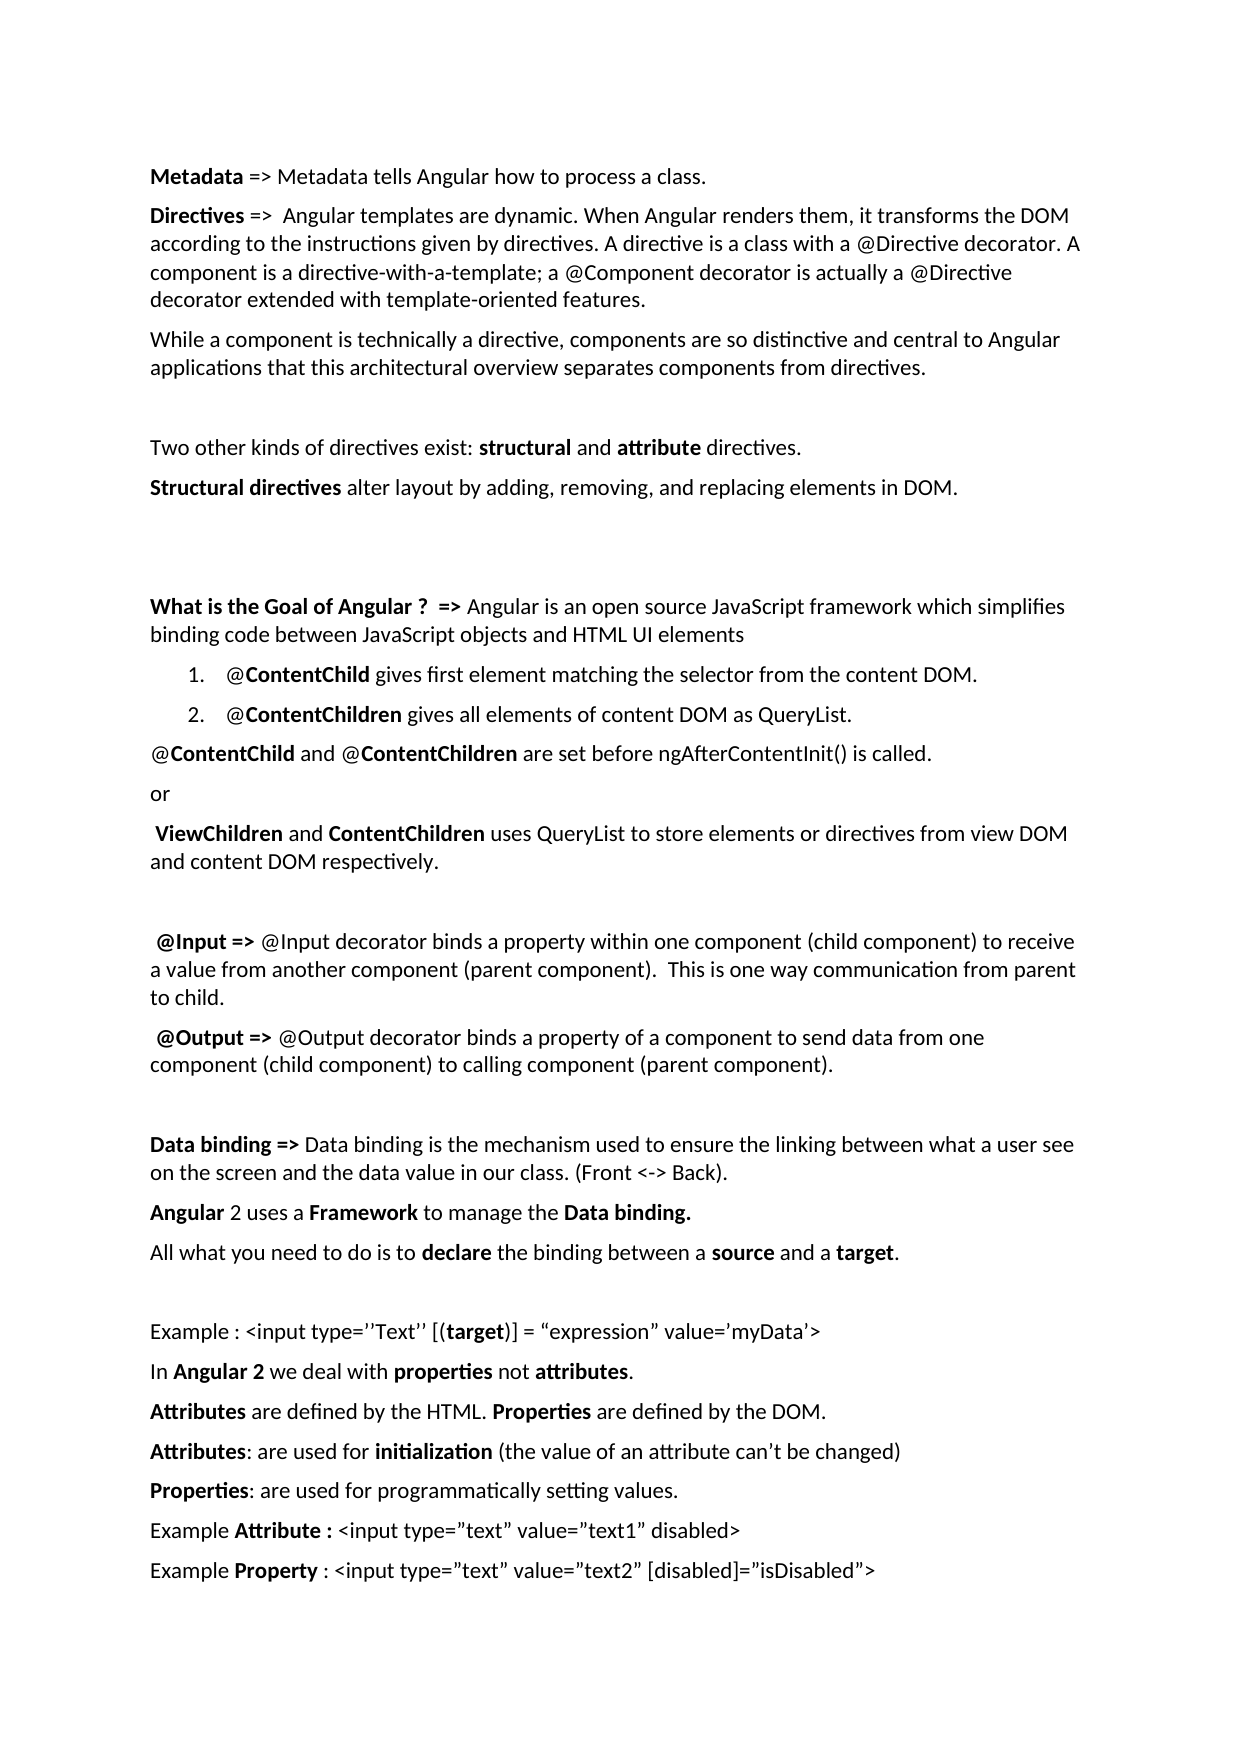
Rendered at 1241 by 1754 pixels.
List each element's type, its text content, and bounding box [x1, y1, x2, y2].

text Attributes: are used for initialization (the value of an attribute can’t be changed) [150, 1437, 1090, 1465]
text In Angular 2 we deal with properties not attributes. [150, 1357, 1090, 1385]
text What is the Goal of Angular ? => Angular is an open source JavaScript framework which simplifies binding code between JavaScript objects and HTML UI elements [150, 592, 1090, 648]
text While a component is technically a directive, components are so distinctive and central to Angular applications that this architectural overview separates components from directives. [150, 325, 1090, 381]
text Example : <input type=’’Text’’ [(target)] = “expression” value=’myData’> [150, 1317, 1090, 1345]
text Example Property : <input type=”text” value=”text2” [disabled]=”isDisabled”> [150, 1556, 1090, 1584]
text Structural directives alter layout by adding, removing, and replacing elements in DOM. [150, 473, 1090, 501]
text Two other kinds of directives exist: structural and attribute directives. [150, 433, 1090, 461]
text @ContentChild and @ContentChildren are set before ngAfterContentInit() is called. [150, 739, 1090, 768]
text ViewChildren and ContentChildren uses QueryList to store elements or directives from view DOM and content DOM respectively. [150, 819, 1090, 875]
text Data binding => Data binding is the mechanism used to ensure the linking between what a user see on the screen and the data value in our class. (Front <-> Back). [150, 1130, 1090, 1186]
text Properties: are used for programmatically setting values. [150, 1477, 1090, 1504]
text Attributes are defined by the HTML. Properties are defined by the DOM. [150, 1397, 1090, 1425]
list @ContentChild gives first element matching the selector from the content DOM. [187, 660, 1090, 688]
text Example Attribute : <input type=”text” value=”text1” disabled> [150, 1516, 1090, 1544]
text Angular 2 uses a Framework to manage the Data binding. [150, 1198, 1090, 1226]
text Metadata => Metadata tells Angular how to process a class. [150, 162, 1090, 190]
list @ContentChildren gives all elements of content DOM as QueryList. [187, 700, 1090, 728]
text @Input => @Input decorator binds a property within one component (child component) to receive a value from another component (parent component). This is one way communication from parent to child. [150, 927, 1090, 1011]
text All what you need to do is to declare the binding between a source and a target. [150, 1238, 1090, 1266]
text @Output => @Output decorator binds a property of a component to send data from one component (child component) to calling component (parent component). [150, 1023, 1090, 1079]
text or [150, 779, 1090, 807]
text Directives => Angular templates are dynamic. When Angular renders them, it transforms the DOM according to the instructions given by directives. A directive is a class with a @Directive decorator. A component is a directive-with-a-template; a @Component decorator is actually a @Directive decorator extended with template-oriented features. [150, 202, 1090, 314]
